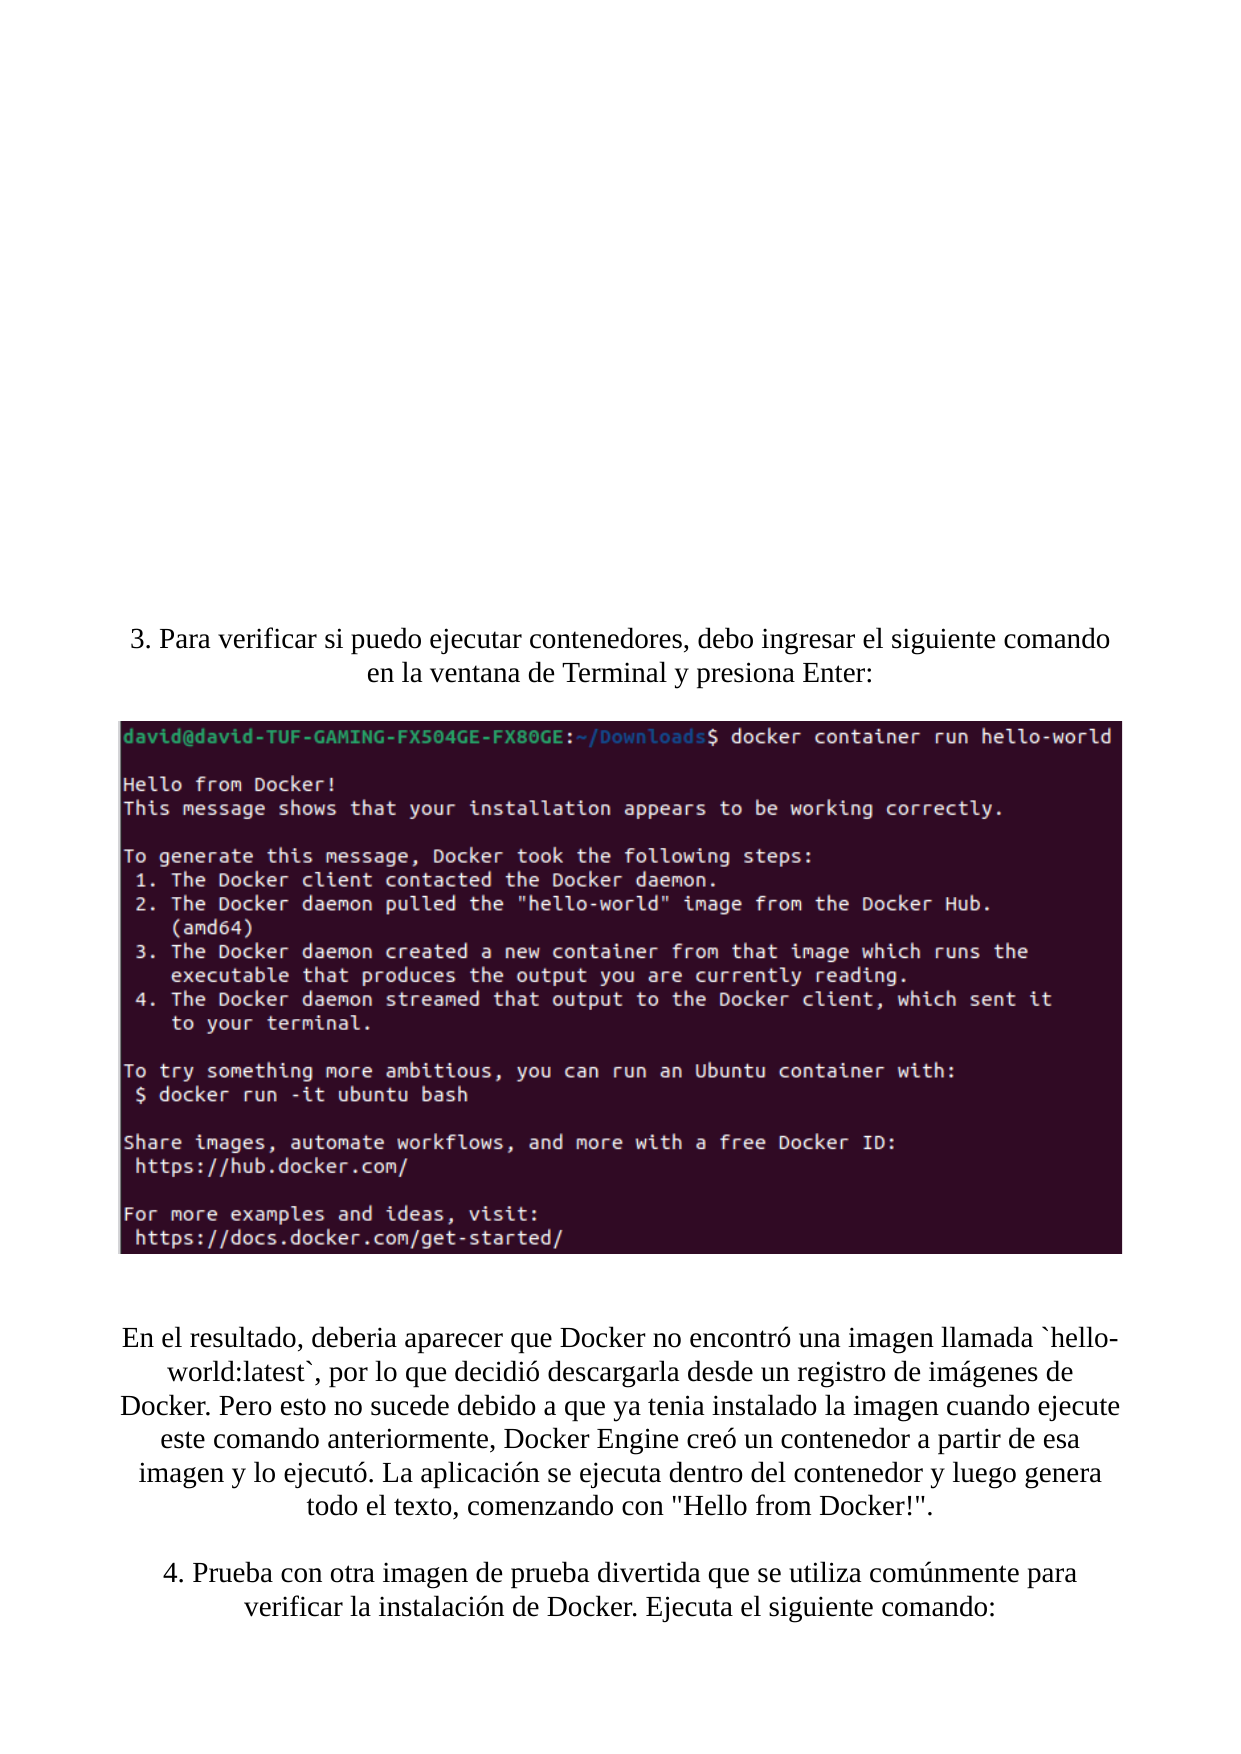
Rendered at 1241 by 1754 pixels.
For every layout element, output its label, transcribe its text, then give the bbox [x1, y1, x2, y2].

text 3. Para verificar si puedo ejecutar contenedores, debo ingresar el siguiente comando en la ventana de Terminal y presiona Enter: [118, 621, 1122, 688]
text 4. Prueba con otra imagen de prueba divertida que se utiliza comúnmente para verificar la instalación de Docker. Ejecuta el siguiente comando: [118, 1555, 1122, 1622]
text En el resultado, deberia aparecer que Docker no encontró una imagen llamada `hello-world:latest`, por lo que decidió descargarla desde un registro de imágenes de Docker. Pero esto no sucede debido a que ya tenia instalado la imagen cuando ejecute este comando anteriormente, Docker Engine creó un contenedor a partir de esa imagen y lo ejecutó. La aplicación se ejecuta dentro del contenedor y luego genera todo el texto, comenzando con "Hello from Docker!". [118, 1321, 1122, 1522]
picture [118, 721, 1123, 1254]
